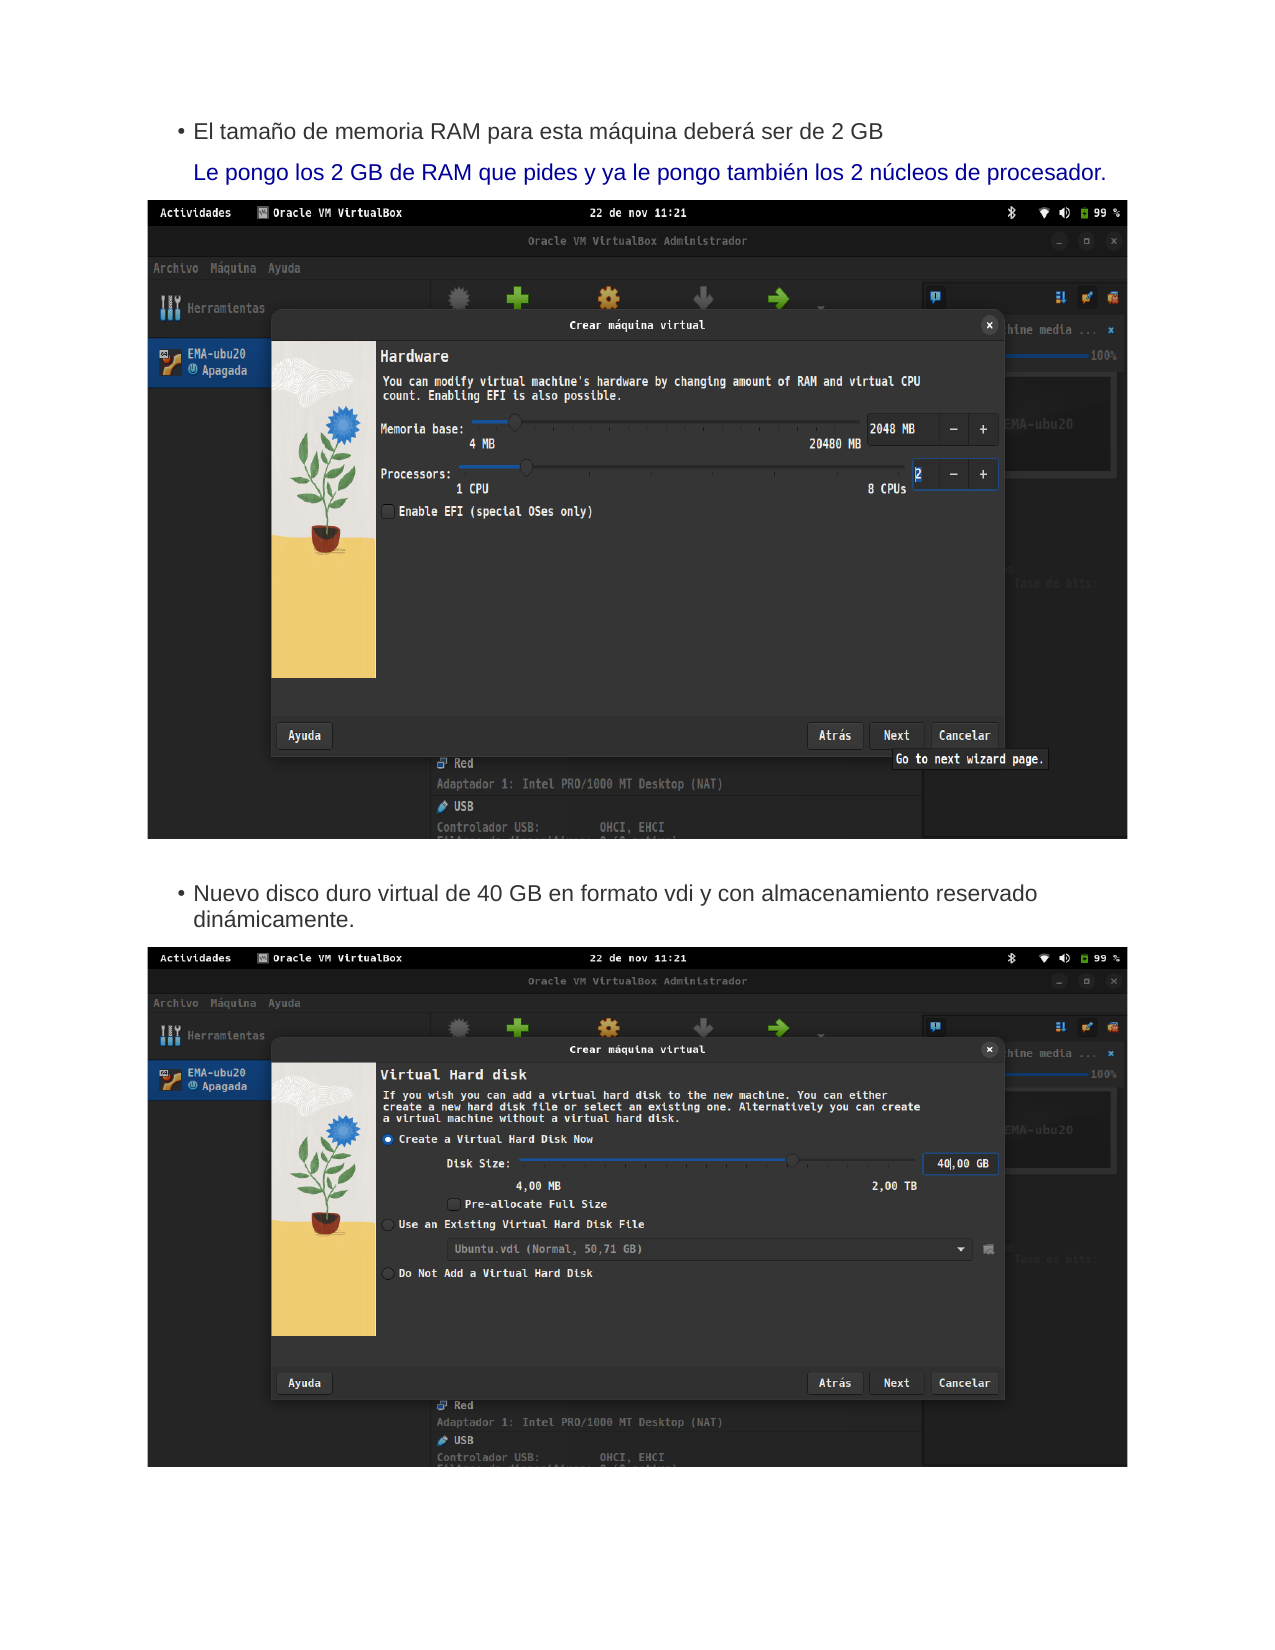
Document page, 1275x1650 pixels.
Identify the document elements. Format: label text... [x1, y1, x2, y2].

list El tamaño de memoria RAM para esta máquina deberá ser de 2 GB [177, 118, 1157, 144]
list Nuevo disco duro virtual de 40 GB en formato vdi y con almacenamiento reservado dinámicamente. [177, 880, 1157, 933]
picture [147, 947, 1128, 1467]
list Le pongo los 2 GB de RAM que pides y ya le pongo también los 2 núcleos de procesador. [177, 159, 1157, 185]
picture [147, 200, 1128, 839]
